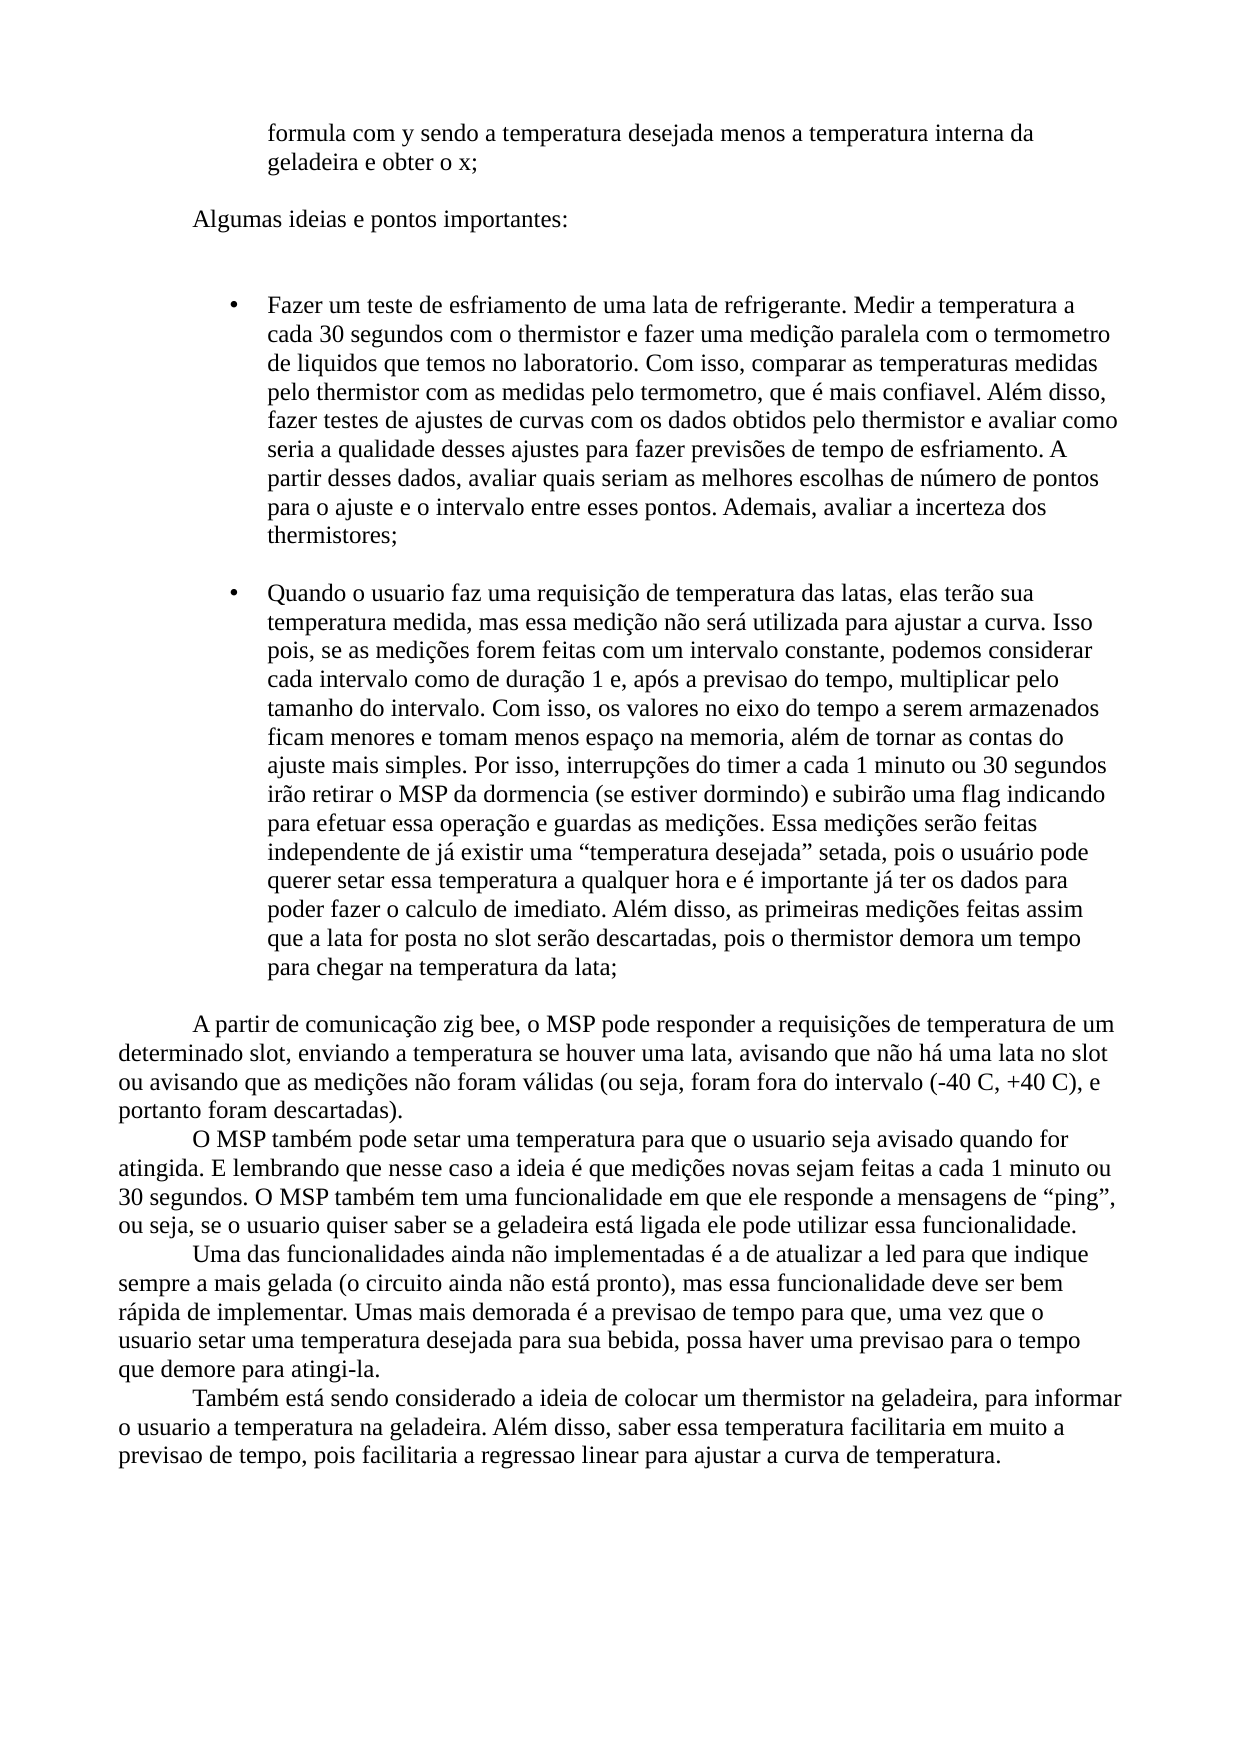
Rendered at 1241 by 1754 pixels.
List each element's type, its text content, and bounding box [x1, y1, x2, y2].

text O MSP também pode setar uma temperatura para que o usuario seja avisado quando for atingida. E lembrando que nesse caso a ideia é que medições novas sejam feitas a cada 1 minuto ou 30 segundos. O MSP também tem uma funcionalidade em que ele responde a mensagens de “ping”, ou seja, se o usuario quiser saber se a geladeira está ligada ele pode utilizar essa funcionalidade. [118, 1124, 1122, 1239]
text Também está sendo considerado a ideia de colocar um thermistor na geladeira, para informar o usuario a temperatura na geladeira. Além disso, saber essa temperatura facilitaria em muito a previsao de tempo, pois facilitaria a regressao linear para ajustar a curva de temperatura. [118, 1383, 1122, 1469]
text Uma das funcionalidades ainda não implementadas é a de atualizar a led para que indique sempre a mais gelada (o circuito ainda não está pronto), mas essa funcionalidade deve ser bem rápida de implementar. Umas mais demorada é a previsao de tempo para que, uma vez que o usuario setar uma temperatura desejada para sua bebida, possa haver uma previsao para o tempo que demore para atingi-la. [118, 1239, 1122, 1383]
list Temos pela lei de resfriamento de Newton que , onde Ta é a temperatura ambiente, T0 é a temperatura do objeto no instante 0, e k é uma constante. Assumindo que a temperatura no interior da geladeira é constante, o que é aproximadamente verdade, e tendo ela como um valor conhecido, a regressão vira do tipo, ou seja,, o que pode ser ajustado por meio de uma regressão linear. Com isso, após obtidos os coeficientes, é só avaliar a formula com y sendo a temperatura desejada menos a temperatura interna da geladeira e obter o x; [229, 118, 1122, 176]
text Algumas ideias e pontos importantes: [118, 204, 1122, 233]
text A partir de comunicação zig bee, o MSP pode responder a requisições de temperatura de um determinado slot, enviando a temperatura se houver uma lata, avisando que não há uma lata no slot ou avisando que as medições não foram válidas (ou seja, foram fora do intervalo (-40 C, +40 C), e portanto foram descartadas). [118, 1009, 1122, 1124]
list Fazer um teste de esfriamento de uma lata de refrigerante. Medir a temperatura a cada 30 segundos com o thermistor e fazer uma medição paralela com o termometro de liquidos que temos no laboratorio. Com isso, comparar as temperaturas medidas pelo thermistor com as medidas pelo termometro, que é mais confiavel. Além disso, fazer testes de ajustes de curvas com os dados obtidos pelo thermistor e avaliar como seria a qualidade desses ajustes para fazer previsões de tempo de esfriamento. A partir desses dados, avaliar quais seriam as melhores escolhas de número de pontos para o ajuste e o intervalo entre esses pontos. Ademais, avaliar a incerteza dos thermistores; [229, 291, 1122, 549]
list Quando o usuario faz uma requisição de temperatura das latas, elas terão sua temperatura medida, mas essa medição não será utilizada para ajustar a curva. Isso pois, se as medições forem feitas com um intervalo constante, podemos considerar cada intervalo como de duração 1 e, após a previsao do tempo, multiplicar pelo tamanho do intervalo. Com isso, os valores no eixo do tempo a serem armazenados ficam menores e tomam menos espaço na memoria, além de tornar as contas do ajuste mais simples. Por isso, interrupções do timer a cada 1 minuto ou 30 segundos irão retirar o MSP da dormencia (se estiver dormindo) e subirão uma flag indicando para efetuar essa operação e guardas as medições. Essa medições serão feitas independente de já existir uma “temperatura desejada” setada, pois o usuário pode querer setar essa temperatura a qualquer hora e é importante já ter os dados para poder fazer o calculo de imediato. Além disso, as primeiras medições feitas assim que a lata for posta no slot serão descartadas, pois o thermistor demora um tempo para chegar na temperatura da lata; [229, 578, 1122, 981]
